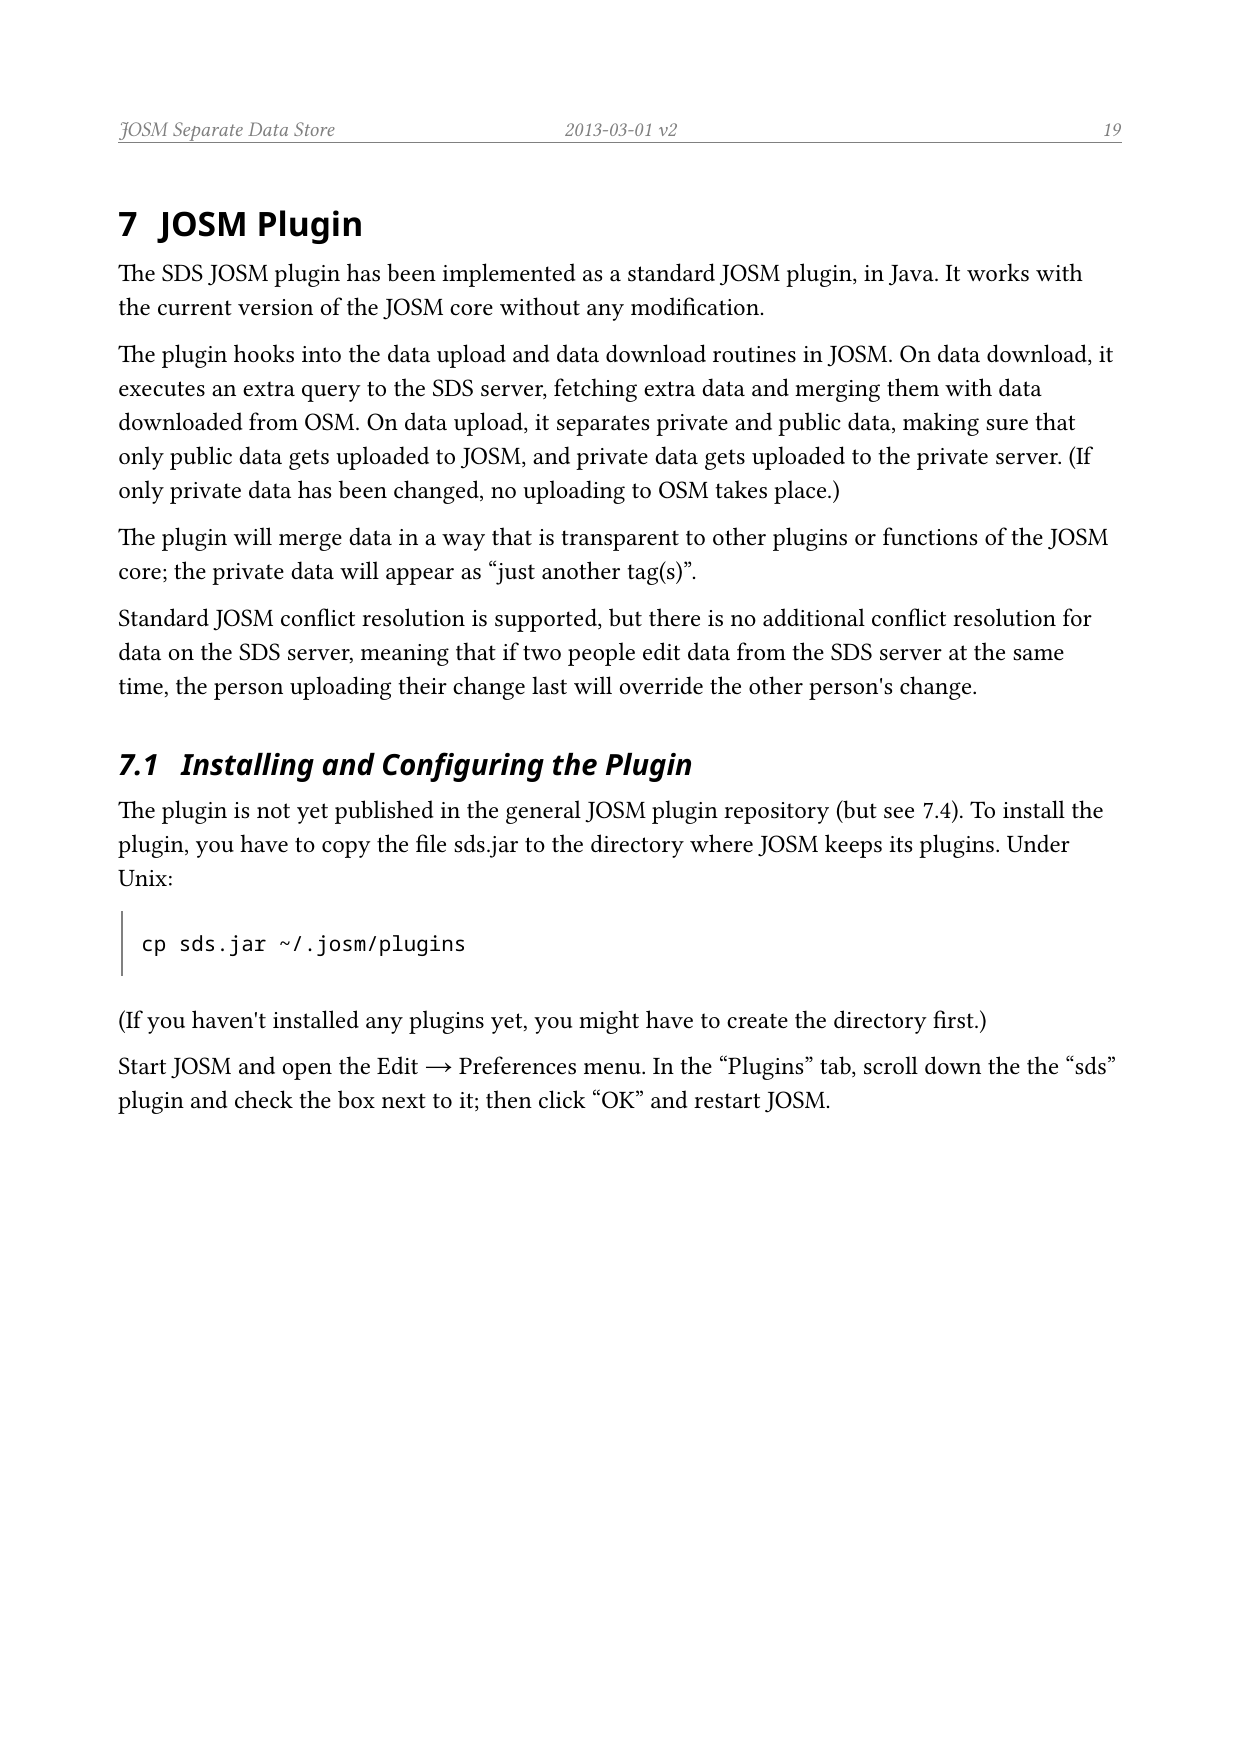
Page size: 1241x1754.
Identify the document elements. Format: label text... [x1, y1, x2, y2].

subtitle Installing and Configuring the Plugin [118, 744, 1122, 784]
text Standard JOSM conflict resolution is supported, but there is no additional conflict resolution for data on the SDS server, meaning that if two people edit data from the SDS server at the same time, the person uploading their change last will override the other person's change. [118, 604, 1122, 701]
text (If you haven't installed any plugins yet, you might have to create the directory first.) [118, 1006, 1122, 1034]
text The plugin hooks into the data upload and data download routines in JOSM. On data download, it executes an extra query to the SDS server, fetching extra data and merging them with data downloaded from OSM. On data upload, it separates private and public data, making sure that only public data gets uploaded to JOSM, and private data gets uploaded to the private server. (If only private data has been changed, no uploading to OSM takes place.) [118, 340, 1122, 505]
text The plugin will merge data in a way that is transparent to other plugins or functions of the JOSM core; the private data will appear as “just another tag(s)”. [118, 523, 1122, 586]
subtitle JOSM Plugin [118, 201, 1122, 246]
text The SDS JOSM plugin has been implemented as a standard JOSM plugin, in Java. It works with the current version of the JOSM core without any modification. [118, 259, 1122, 322]
text Start JOSM and open the Edit → Preferences menu. In the “Plugins” tab, scroll down the the “sds” plugin and check the box next to it; then click “OK” and restart JOSM. [118, 1052, 1122, 1115]
text cp sds.jar ~/.josm/plugins [123, 911, 1122, 976]
text The plugin is not yet published in the general JOSM plugin repository (but see 7.4). To install the plugin, you have to copy the file sds.jar to the directory where JOSM keeps its plugins. Under Unix: [118, 796, 1122, 893]
